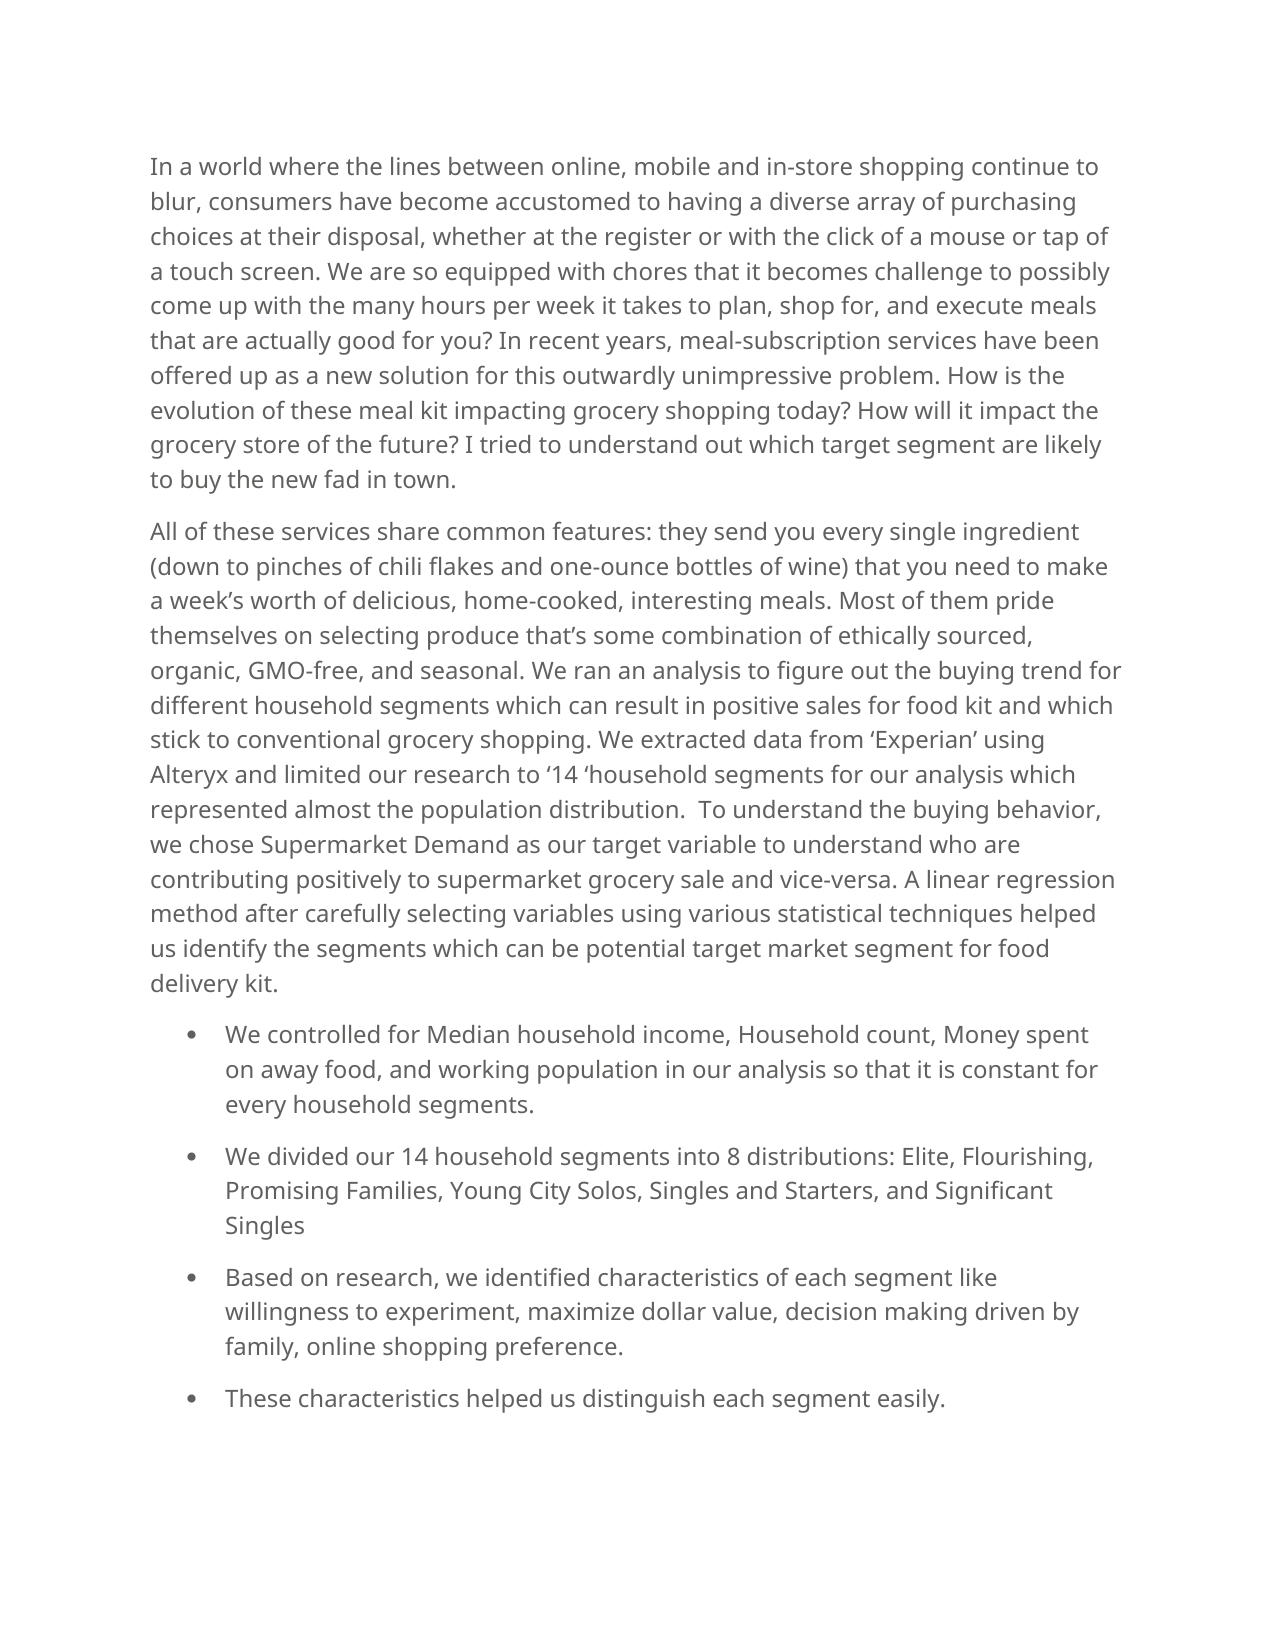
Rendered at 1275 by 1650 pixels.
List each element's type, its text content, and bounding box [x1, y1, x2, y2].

list We controlled for Median household income, Household count, Money spent on away food, and working population in our analysis so that it is constant for every household segments. [187, 1018, 1125, 1121]
list Based on research, we identified characteristics of each segment like willingness to experiment, maximize dollar value, decision making driven by family, online shopping preference. [187, 1260, 1125, 1363]
list We divided our 14 household segments into 8 distributions: Elite, Flourishing, Promising Families, Young City Solos, Singles and Starters, and Significant Singles [187, 1139, 1125, 1242]
list These characteristics helped us distinguish each segment easily. [187, 1381, 1125, 1414]
text All of these services share common features: they send you every single ingredient (down to pinches of chili flakes and one-ounce bottles of wine) that you need to make a week’s worth of delicious, home-cooked, interesting meals. Most of them pride themselves on selecting produce that’s some combination of ethically sourced, organic, GMO-free, and seasonal. We ran an analysis to figure out the buying trend for different household segments which can result in positive sales for food kit and which stick to conventional grocery shopping. We extracted data from ‘Experian’ using Alteryx and limited our research to ‘14 ‘household segments for our analysis which represented almost the population distribution. To understand the buying behavior, we chose Supermarket Demand as our target variable to understand who are contributing positively to supermarket grocery sale and vice-versa. A linear regression method after carefully selecting variables using various statistical techniques helped us identify the segments which can be potential target market segment for food delivery kit. [150, 514, 1125, 999]
text In a world where the lines between online, mobile and in-store shopping continue to blur, consumers have become accustomed to having a diverse array of purchasing choices at their disposal, whether at the register or with the click of a mouse or tap of a touch screen. We are so equipped with chores that it becomes challenge to possibly come up with the many hours per week it takes to plan, shop for, and execute meals that are actually good for you? In recent years, meal-subscription services have been offered up as a new solution for this outwardly unimpressive problem. How is the evolution of these meal kit impacting grocery shopping today? How will it impact the grocery store of the future? I tried to understand out which target segment are likely to buy the new fad in town. [150, 150, 1125, 496]
